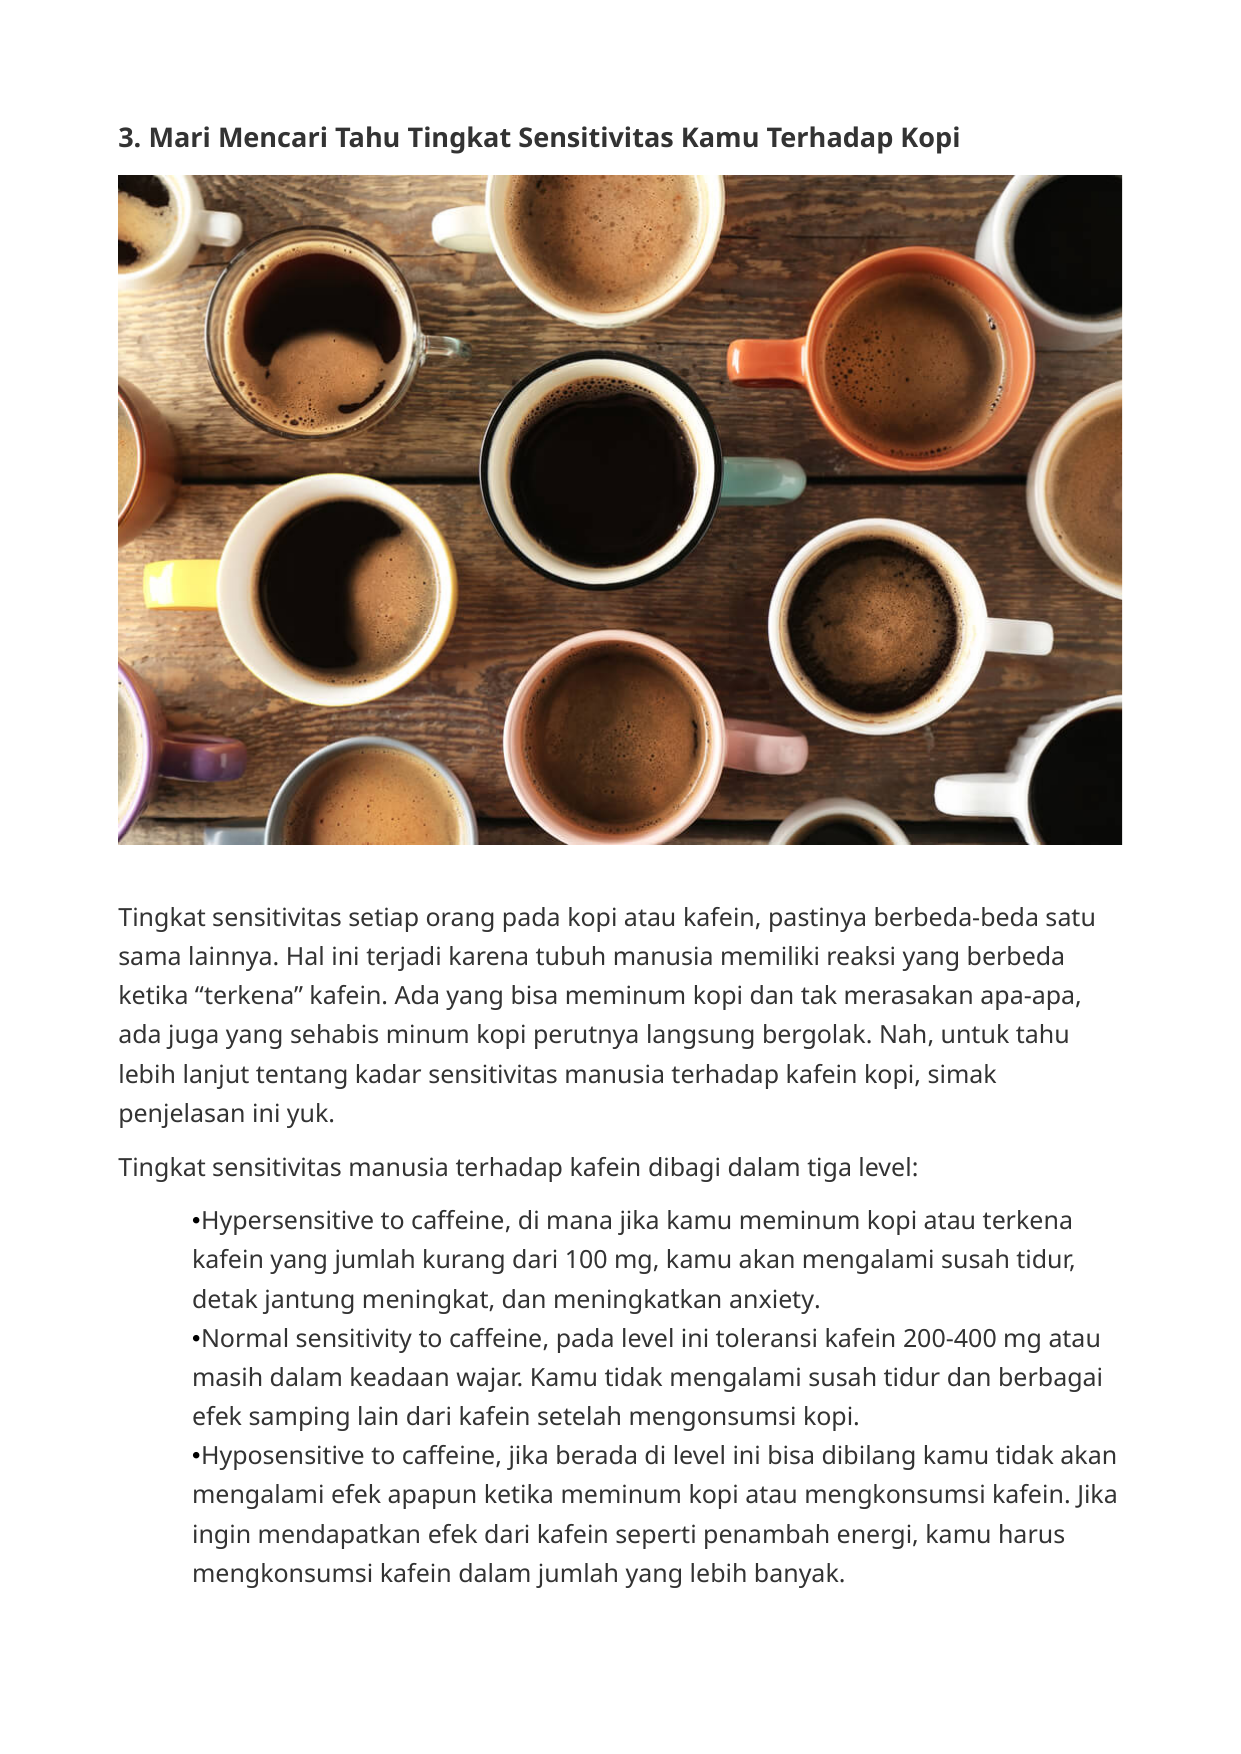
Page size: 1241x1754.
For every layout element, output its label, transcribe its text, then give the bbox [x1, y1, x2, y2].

text Tingkat sensitivitas setiap orang pada kopi atau kafein, pastinya berbeda-beda satu sama lainnya. Hal ini terjadi karena tubuh manusia memiliki reaksi yang berbeda ketika “terkena” kafein. Ada yang bisa meminum kopi dan tak merasakan apa-apa, ada juga yang sehabis minum kopi perutnya langsung bergolak. Nah, untuk tahu lebih lanjut tentang kadar sensitivitas manusia terhadap kafein kopi, simak penjelasan ini yuk. [118, 899, 1122, 1129]
text Tingkat sensitivitas manusia terhadap kafein dibagi dalam tiga level: [118, 1149, 1122, 1183]
list Hyposensitive to caffeine, jika berada di level ini bisa dibilang kamu tidak akan mengalami efek apapun ketika meminum kopi atau mengkonsumsi kafein. Jika ingin mendapatkan efek dari kafein seperti penambah energi, kamu harus mengkonsumsi kafein dalam jumlah yang lebih banyak. [118, 1438, 1122, 1589]
text 3. Mari Mencari Tahu Tingkat Sensitivitas Kamu Terhadap Kopi [118, 118, 1122, 155]
list Hypersensitive to caffeine, di mana jika kamu meminum kopi atau terkena kafein yang jumlah kurang dari 100 mg, kamu akan mengalami susah tidur, detak jantung meningkat, dan meningkatkan anxiety. [118, 1203, 1122, 1315]
picture [118, 175, 1123, 845]
list Normal sensitivity to caffeine, pada level ini toleransi kafein 200-400 mg atau masih dalam keadaan wajar. Kamu tidak mengalami susah tidur dan berbagai efek samping lain dari kafein setelah mengonsumsi kopi. [118, 1320, 1122, 1433]
